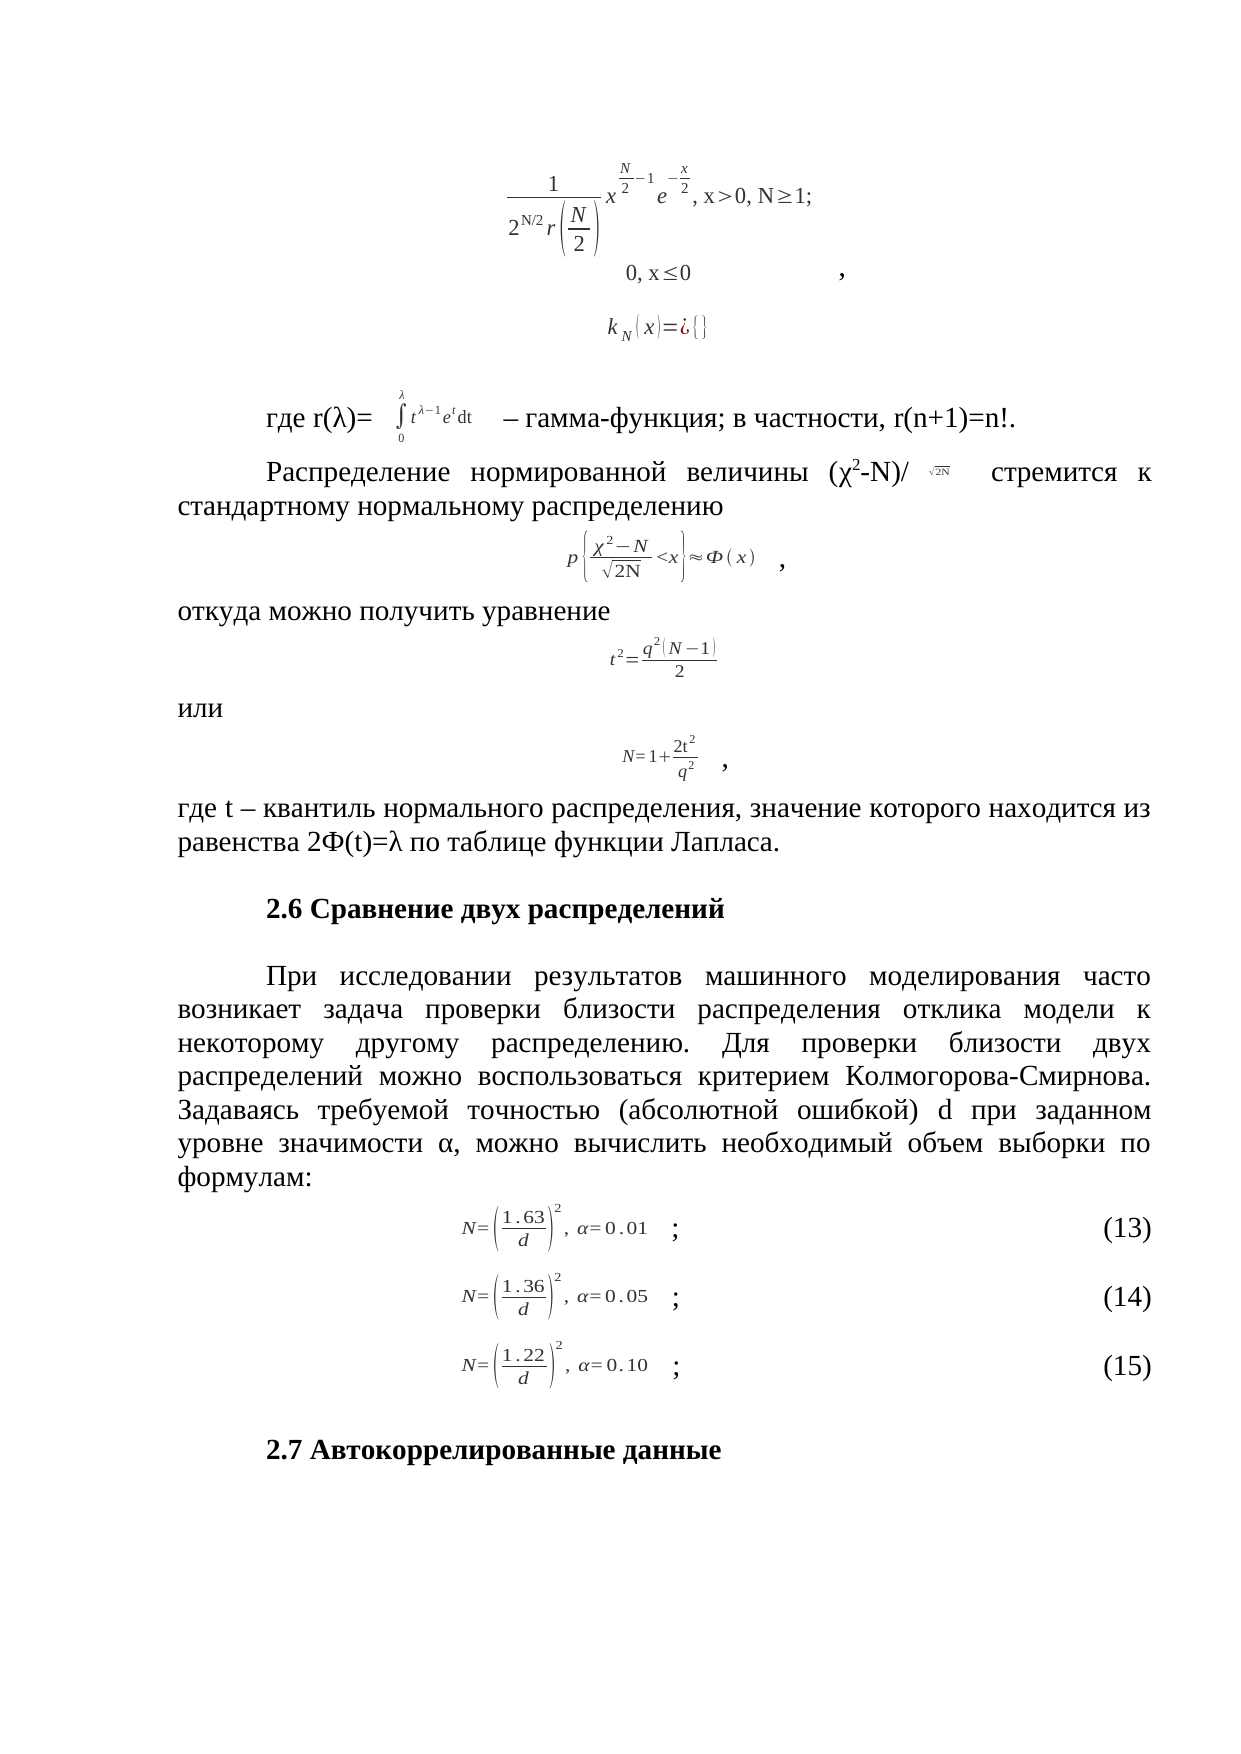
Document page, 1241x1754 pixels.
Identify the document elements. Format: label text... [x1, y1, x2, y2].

text , [721, 724, 1152, 790]
text [177, 1193, 438, 1261]
text [177, 1330, 438, 1399]
text или [177, 690, 1152, 724]
text – гамма-функция; в частности, r(n+1)=n!. [496, 380, 1152, 454]
text ; (13) [671, 1193, 1152, 1261]
text ; (15) [672, 1330, 1152, 1399]
text 2.6 Сравнение двух распределений [177, 891, 1152, 924]
text , [779, 521, 1152, 593]
text Распределение нормированной величины (χ2-N)/ стремится к стандартному нормальному распределению [177, 454, 1152, 521]
text откуда можно получить уравнение [177, 593, 1152, 626]
text где t – квантиль нормального распределения, значение которого находится из равенства 2Ф(t)=λ по таблице функции Лапласа. [177, 790, 1152, 857]
text 2.7 Автокоррелированные данные [177, 1432, 1152, 1466]
text [177, 724, 600, 790]
text При исследовании результатов машинного моделирования часто возникает задача проверки близости распределения отклика модели к некоторому другому распределению. Для проверки близости двух распределений можно воспользоваться критерием Колмогорова-Смирнова. Задаваясь требуемой точностью (абсолютной ошибкой) d при заданном уровне значимости α, можно вычислить необходимый объем выборки по формулам: [177, 958, 1152, 1193]
text , [838, 152, 1152, 380]
text [177, 152, 483, 380]
text [177, 521, 543, 593]
text где r(λ)= [177, 380, 373, 454]
text [177, 1261, 438, 1330]
text ; (14) [672, 1261, 1152, 1330]
